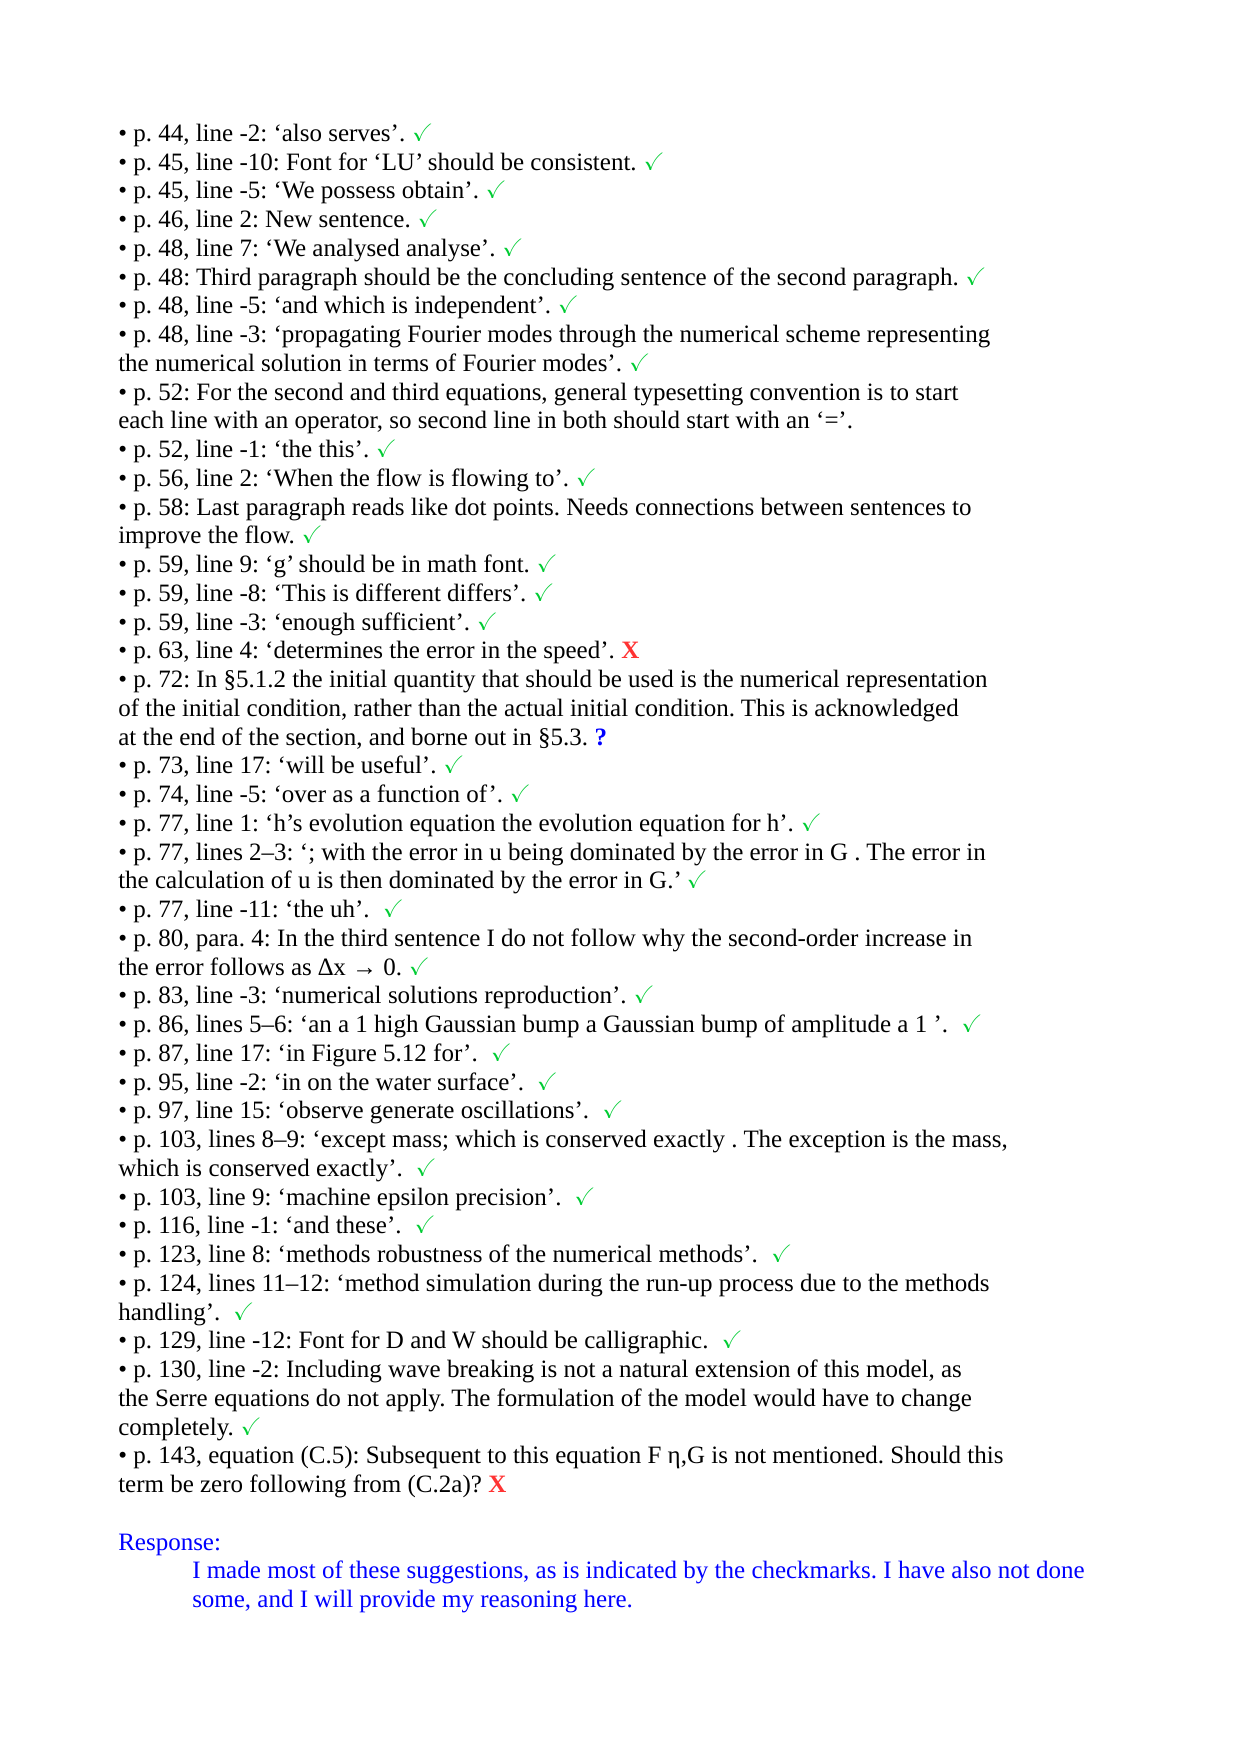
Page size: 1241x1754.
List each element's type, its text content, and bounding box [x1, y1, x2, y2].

text • p. 123, line 8: ‘methods robustness of the numerical methods’. ✓ [118, 1239, 1122, 1268]
text • p. 45, line -5: ‘We possess obtain’. ✓ [118, 176, 1122, 204]
text • p. 77, line 1: ‘h’s evolution equation the evolution equation for h’. ✓ [118, 808, 1122, 837]
text • p. 86, lines 5–6: ‘an a 1 high Gaussian bump a Gaussian bump of amplitude a 1 ’. ✓ [118, 1009, 1122, 1038]
text • p. 124, lines 11–12: ‘method simulation during the run-up process due to the methods [118, 1268, 1122, 1297]
text the calculation of u is then dominated by the error in G.’ ✓ [118, 866, 1122, 894]
text • p. 103, line 9: ‘machine epsilon precision’. ✓ [118, 1182, 1122, 1211]
text handling’. ✓ [118, 1297, 1122, 1326]
text • p. 130, line -2: Including wave breaking is not a natural extension of this model, as [118, 1354, 1122, 1383]
text • p. 63, line 4: ‘determines the error in the speed’. X [118, 636, 1122, 664]
text • p. 73, line 17: ‘will be useful’. ✓ [118, 751, 1122, 779]
text • p. 48, line 7: ‘We analysed analyse’. ✓ [118, 233, 1122, 262]
text • p. 103, lines 8–9: ‘except mass; which is conserved exactly . The exception is the mass, [118, 1124, 1122, 1153]
text • p. 52, line -1: ‘the this’. ✓ [118, 434, 1122, 463]
text • p. 95, line -2: ‘in on the water surface’. ✓ [118, 1067, 1122, 1096]
text • p. 59, line -8: ‘This is different differs’. ✓ [118, 578, 1122, 607]
text • p. 48: Third paragraph should be the concluding sentence of the second paragraph. ✓ [118, 262, 1122, 291]
text of the initial condition, rather than the actual initial condition. This is acknowledged [118, 693, 1122, 722]
text • p. 44, line -2: ‘also serves’. ✓ [118, 118, 1122, 147]
text the Serre equations do not apply. The formulation of the model would have to change [118, 1383, 1122, 1412]
text • p. 74, line -5: ‘over as a function of’. ✓ [118, 779, 1122, 808]
text • p. 80, para. 4: In the third sentence I do not follow why the second-order increase in [118, 923, 1122, 952]
text • p. 116, line -1: ‘and these’. ✓ [118, 1211, 1122, 1239]
text • p. 59, line 9: ‘g’ should be in math font. ✓ [118, 549, 1122, 578]
text • p. 77, lines 2–3: ‘; with the error in u being dominated by the error in G . The error in [118, 837, 1122, 866]
text completely. ✓ [118, 1412, 1122, 1441]
text • p. 77, line -11: ‘the uh’. ✓ [118, 894, 1122, 923]
text • p. 45, line -10: Font for ‘LU’ should be consistent. ✓ [118, 147, 1122, 176]
text • p. 129, line -12: Font for D and W should be calligraphic. ✓ [118, 1326, 1122, 1354]
text which is conserved exactly’. ✓ [118, 1153, 1122, 1182]
text • p. 52: For the second and third equations, general typesetting convention is to start [118, 377, 1122, 406]
text • p. 72: In §5.1.2 the initial quantity that should be used is the numerical representation [118, 664, 1122, 693]
text • p. 87, line 17: ‘in Figure 5.12 for’. ✓ [118, 1038, 1122, 1067]
text term be zero following from (C.2a)? X [118, 1469, 1122, 1498]
text • p. 59, line -3: ‘enough sufficient’. ✓ [118, 607, 1122, 636]
text • p. 56, line 2: ‘When the flow is flowing to’. ✓ [118, 463, 1122, 492]
text improve the flow. ✓ [118, 521, 1122, 549]
text • p. 58: Last paragraph reads like dot points. Needs connections between sentences to [118, 492, 1122, 521]
text the numerical solution in terms of Fourier modes’. ✓ [118, 348, 1122, 377]
text • p. 48, line -3: ‘propagating Fourier modes through the numerical scheme representing [118, 319, 1122, 348]
text • p. 83, line -3: ‘numerical solutions reproduction’. ✓ [118, 981, 1122, 1009]
text • p. 46, line 2: New sentence. ✓ [118, 204, 1122, 233]
text • p. 48, line -5: ‘and which is independent’. ✓ [118, 291, 1122, 319]
text • p. 143, equation (C.5): Subsequent to this equation F η,G is not mentioned. Should this [118, 1441, 1122, 1469]
text • p. 97, line 15: ‘observe generate oscillations’. ✓ [118, 1096, 1122, 1124]
text Response: [118, 1527, 1122, 1556]
text the error follows as ∆x → 0. ✓ [118, 952, 1122, 981]
text at the end of the section, and borne out in §5.3. ? [118, 722, 1122, 751]
text each line with an operator, so second line in both should start with an ‘=’. [118, 406, 1122, 434]
text I made most of these suggestions, as is indicated by the checkmarks. I have also not done some, and I will provide my reasoning here. [192, 1556, 1122, 1613]
